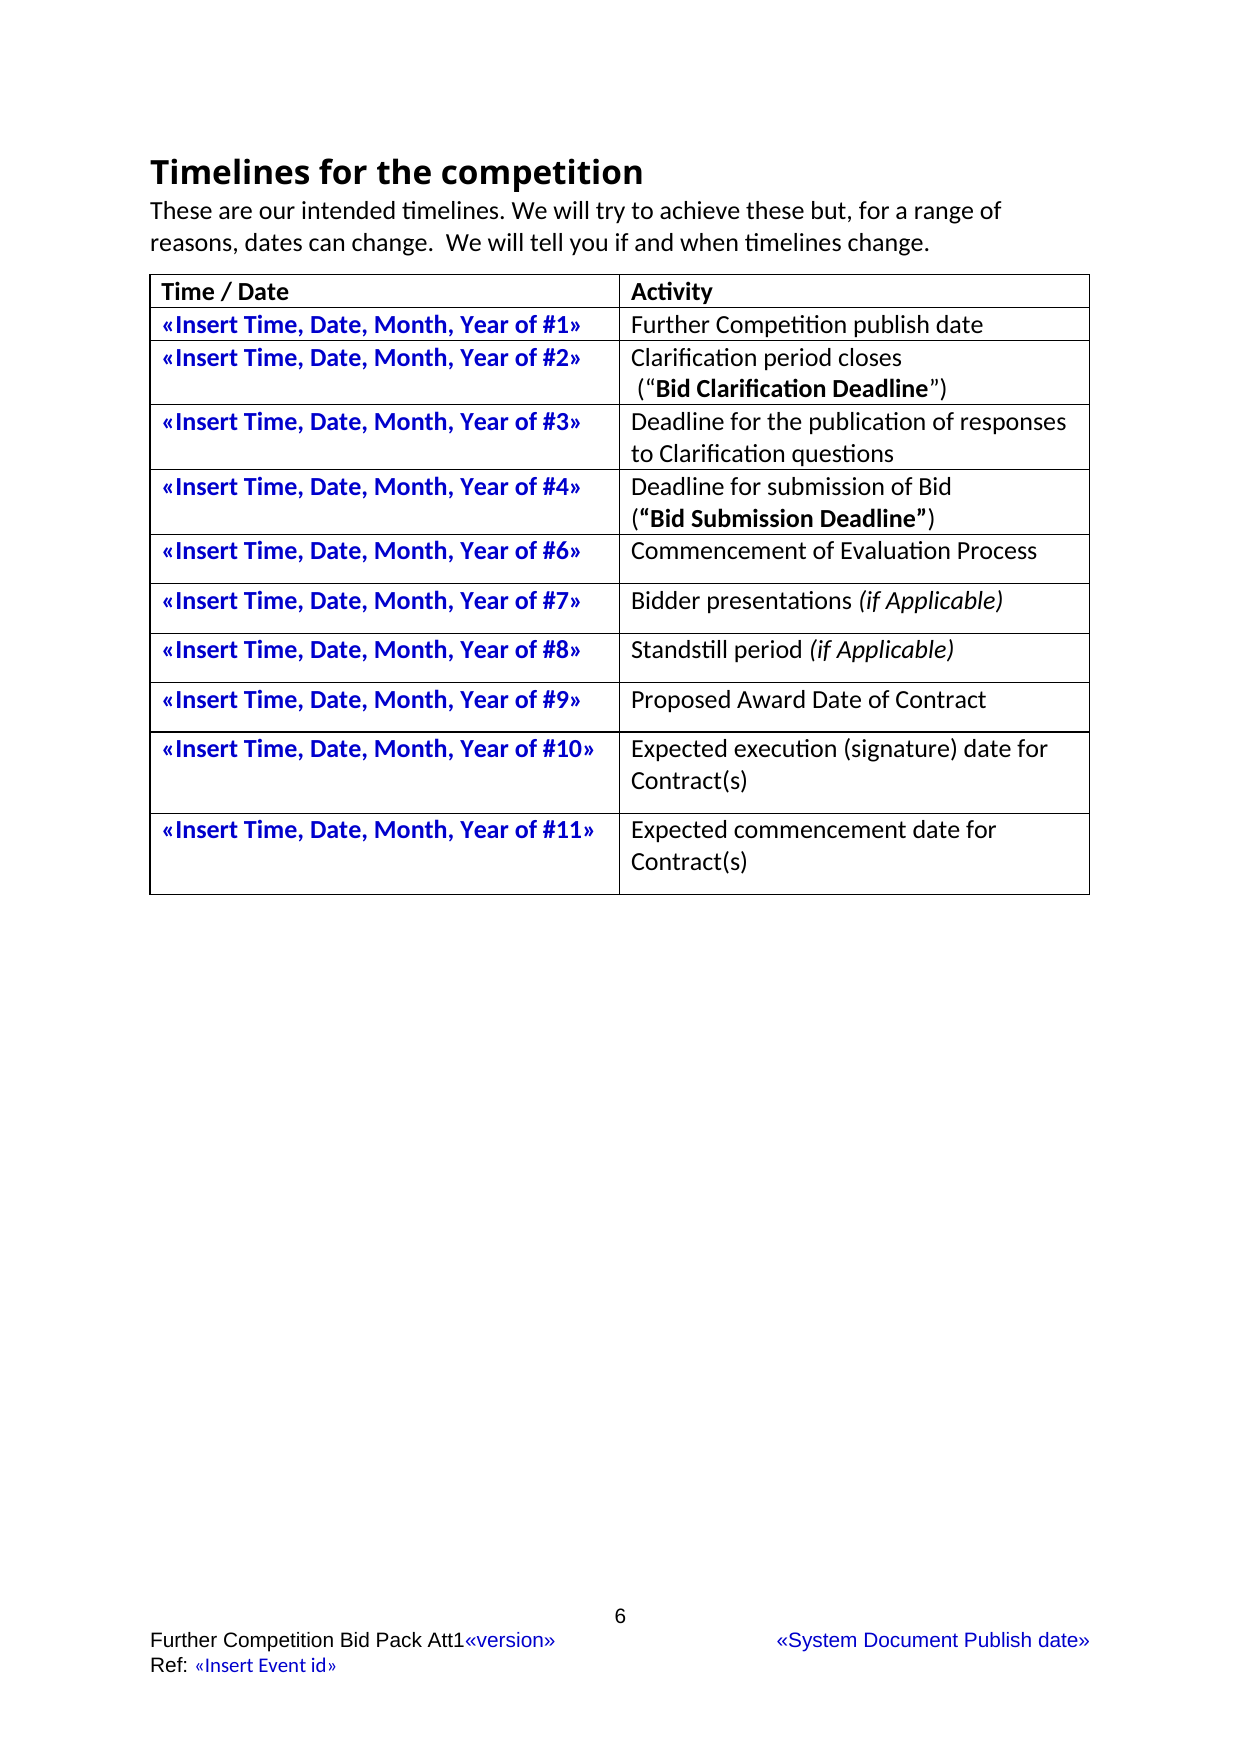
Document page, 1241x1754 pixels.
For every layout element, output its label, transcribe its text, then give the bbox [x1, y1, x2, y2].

table_cell Further Competition publish date [620, 308, 1089, 340]
table_cell «Insert Time, Date, Month, Year of #8» [151, 634, 619, 682]
table_cell Clarification period closes (“Bid Clarification Deadline”) [620, 341, 1089, 404]
table_cell Proposed Award Date of Contract [620, 683, 1089, 731]
table_cell «Insert Time, Date, Month, Year of #9» [151, 683, 619, 731]
table_header Time / Date [151, 275, 619, 307]
table_cell Deadline for submission of Bid (“Bid Submission Deadline”) [620, 470, 1089, 533]
table_cell «Insert Time, Date, Month, Year of #4» [151, 470, 619, 533]
table_cell «Insert Time, Date, Month, Year of #7» [151, 584, 619, 632]
table_cell «Insert Time, Date, Month, Year of #10» [151, 733, 619, 813]
table_cell Bidder presentations (if Applicable) [620, 584, 1089, 632]
table_cell Commencement of Evaluation Process [620, 535, 1089, 583]
table_cell Deadline for the publication of responses to Clarification questions [620, 405, 1089, 469]
subtitle Timelines for the competition [150, 148, 1090, 194]
table_cell Standstill period (if Applicable) [620, 634, 1089, 682]
table_cell «Insert Time, Date, Month, Year of #1» [151, 308, 619, 340]
text These are our intended timelines. We will try to achieve these but, for a range of reasons, dates can change. We will tell you if and when timelines change. [150, 194, 1090, 257]
table_cell «Insert Time, Date, Month, Year of #3» [151, 405, 619, 469]
table_header Activity [620, 275, 1089, 307]
table_cell «Insert Time, Date, Month, Year of #2» [151, 341, 619, 404]
table_cell Expected commencement date for Contract(s) [620, 814, 1089, 894]
table_cell Expected execution (signature) date for Contract(s) [620, 733, 1089, 813]
table_cell «Insert Time, Date, Month, Year of #11» [151, 814, 619, 894]
table_cell «Insert Time, Date, Month, Year of #6» [151, 535, 619, 583]
